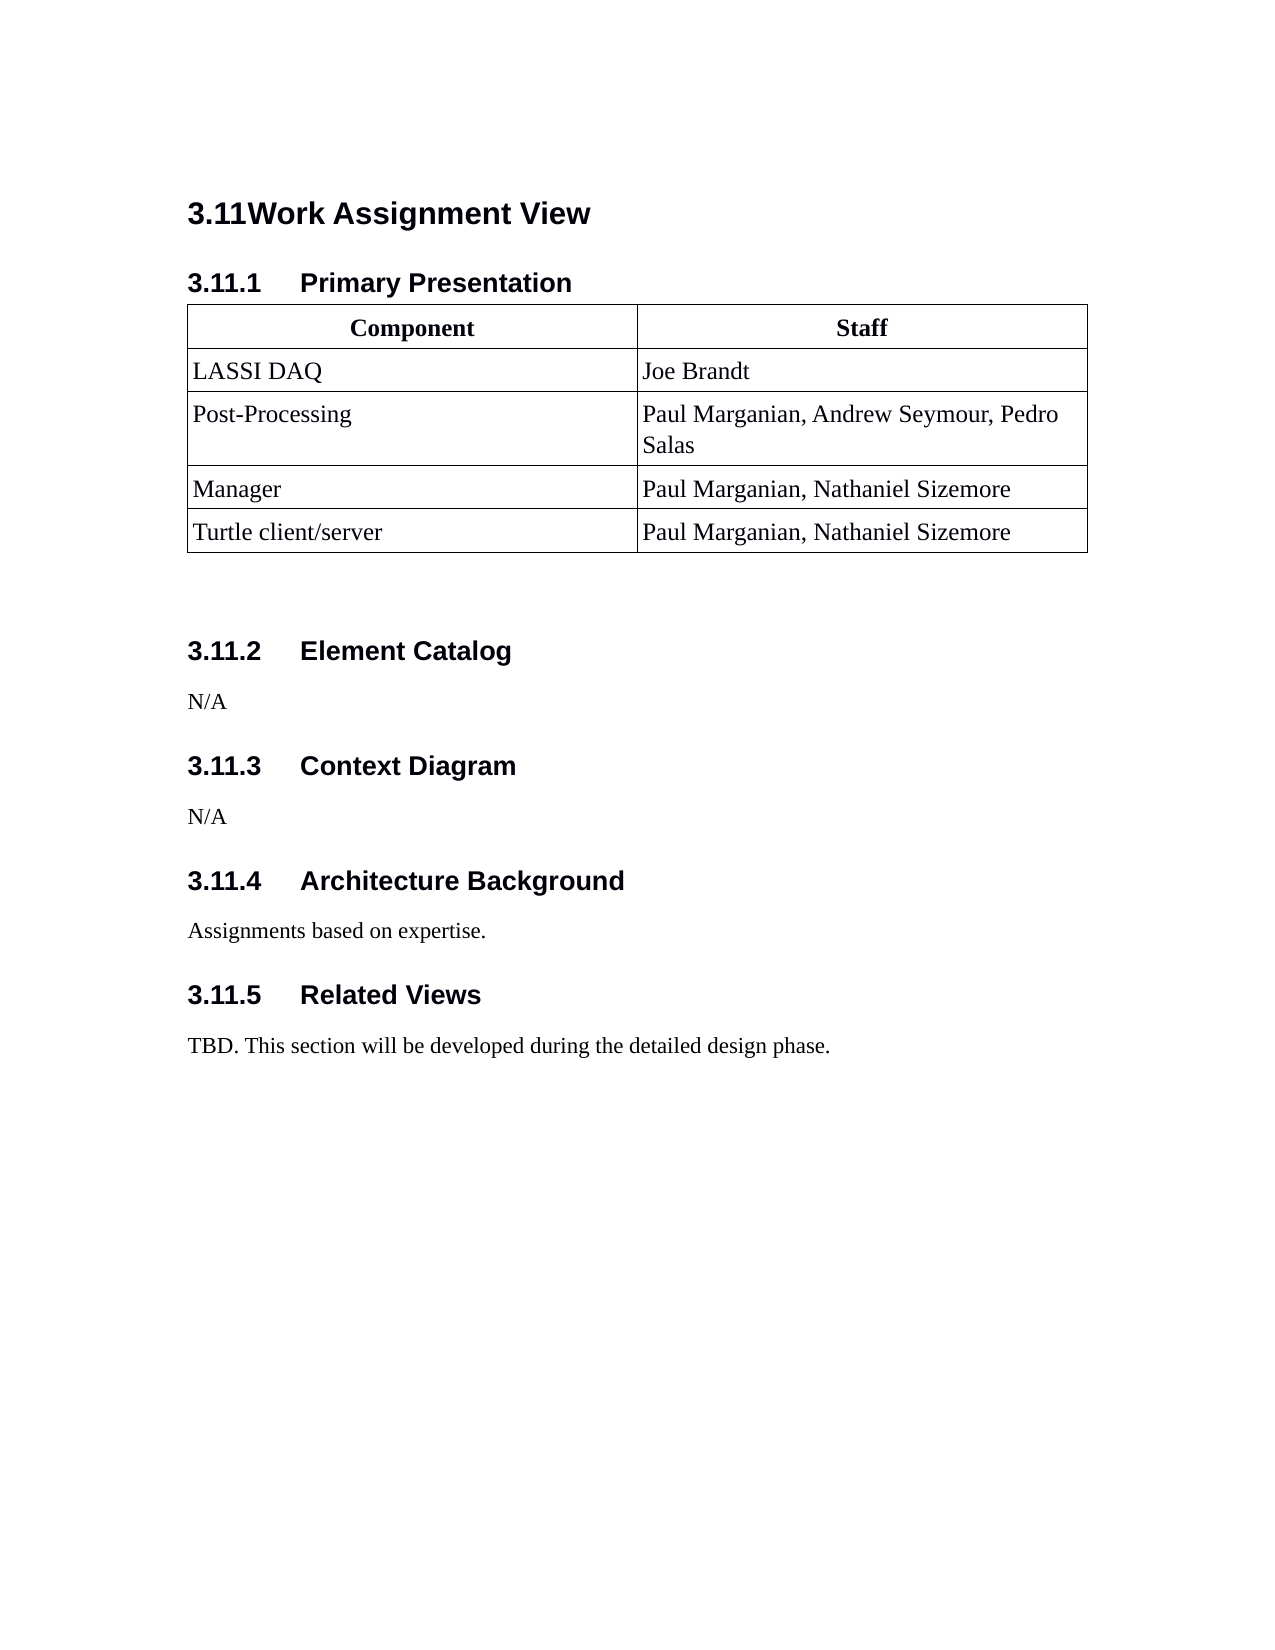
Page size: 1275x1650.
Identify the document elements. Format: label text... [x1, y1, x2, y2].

table_cell Paul Marganian, Nathaniel Sizemore [638, 466, 1087, 508]
subtitle Context Diagram [187, 746, 1087, 781]
table_cell Joe Brandt [638, 349, 1087, 391]
table_cell LASSI DAQ [188, 349, 637, 391]
table_header Staff [638, 305, 1087, 347]
subtitle Architecture Background [187, 860, 1087, 896]
text Assignments based on expertise. [187, 912, 1087, 944]
table_cell Paul Marganian, Nathaniel Sizemore [638, 509, 1087, 552]
subtitle Work Assignment View [187, 192, 1087, 231]
table_cell Paul Marganian, Andrew Seymour, Pedro Salas [638, 392, 1087, 465]
subtitle Related Views [187, 975, 1087, 1010]
table_cell Turtle client/server [188, 509, 637, 552]
text TBD. This section will be developed during the detailed design phase. [187, 1027, 1087, 1058]
subtitle Primary Presentation [187, 262, 1087, 298]
table_cell Manager [188, 466, 637, 508]
text N/A [187, 683, 1087, 714]
text N/A [187, 798, 1087, 829]
table_cell Post-Processing [188, 392, 637, 465]
table_header Component [188, 305, 637, 347]
subtitle Element Catalog [187, 631, 1087, 667]
